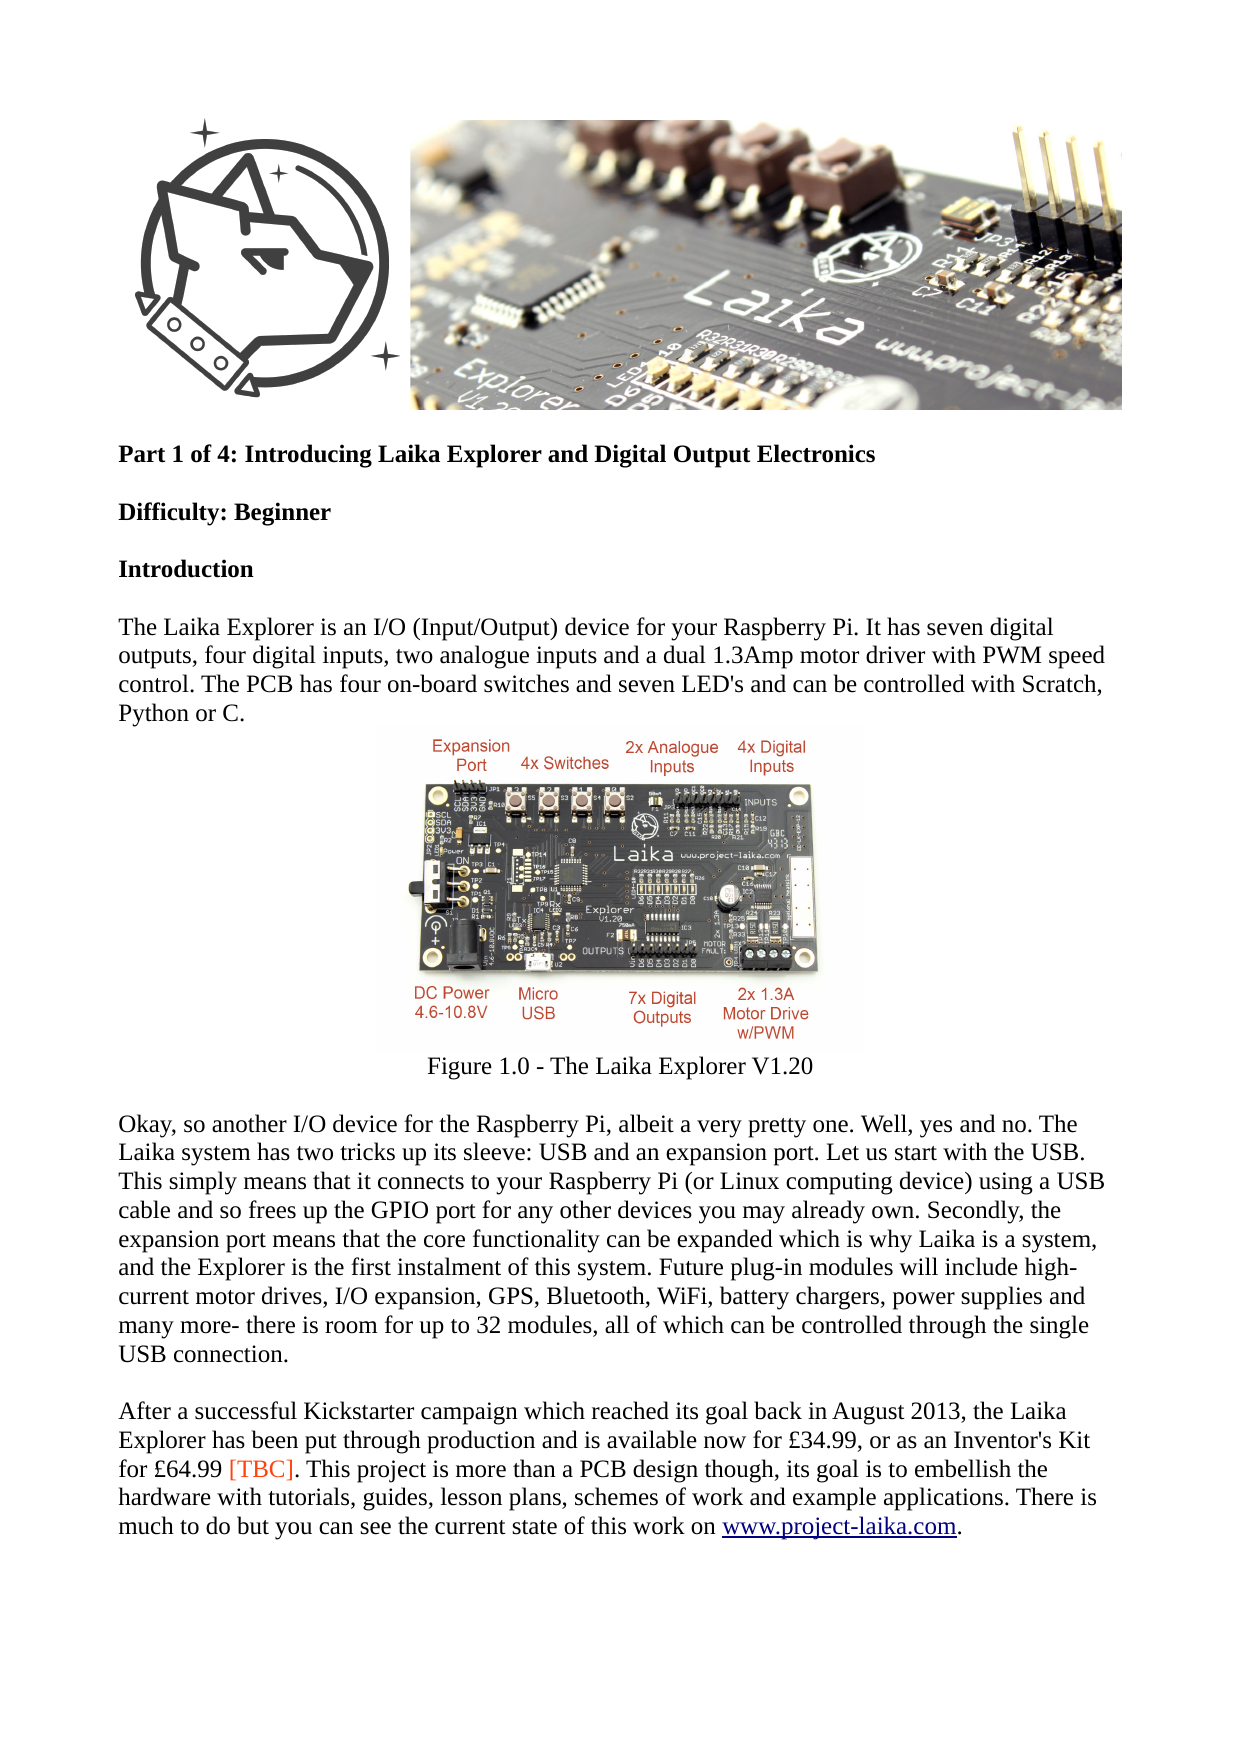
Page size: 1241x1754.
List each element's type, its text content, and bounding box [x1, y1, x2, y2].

text After a successful Kickstarter campaign which reached its goal back in August 2013, the Laika Explorer has been put through production and is available now for £34.99, or as an Inventor's Kit for £64.99 [TBC]. This project is more than a PCB design though, its goal is to embellish the hardware with tutorials, guides, lesson plans, schemes of work and example applications. There is much to do but you can see the current state of this work on www.project-laika.com. [118, 1396, 1122, 1540]
text Part 1 of 4: Introducing Laika Explorer and Digital Output Electronics [118, 439, 1122, 468]
picture [376, 726, 864, 1052]
text Okay, so another I/O device for the Raspberry Pi, albeit a very pretty one. Well, yes and no. The Laika system has two tricks up its sleeve: USB and an expansion port. Let us start with the USB. This simply means that it connects to your Raspberry Pi (or Linux computing device) using a USB cable and so frees up the GPIO port for any other devices you may already own. Secondly, the expansion port means that the core functionality can be expanded which is why Laika is a system, and the Explorer is the first instalment of this system. Future plug-in modules will include high-current motor drives, I/O expansion, GPS, Bluetooth, WiFi, battery chargers, power supplies and many more- there is room for up to 32 modules, all of which can be controlled through the single USB connection. [118, 1109, 1122, 1367]
picture [118, 118, 1122, 411]
text Difficulty: Beginner [118, 497, 1122, 526]
text Figure 1.0 - The Laika Explorer V1.20 [118, 727, 1122, 1080]
text The Laika Explorer is an I/O (Input/Output) device for your Raspberry Pi. It has seven digital outputs, four digital inputs, two analogue inputs and a dual 1.3Amp motor driver with PWM speed control. The PCB has four on-board switches and seven LED's and can be controlled with Scratch, Python or C. [118, 612, 1122, 727]
text Introduction [118, 554, 1122, 583]
